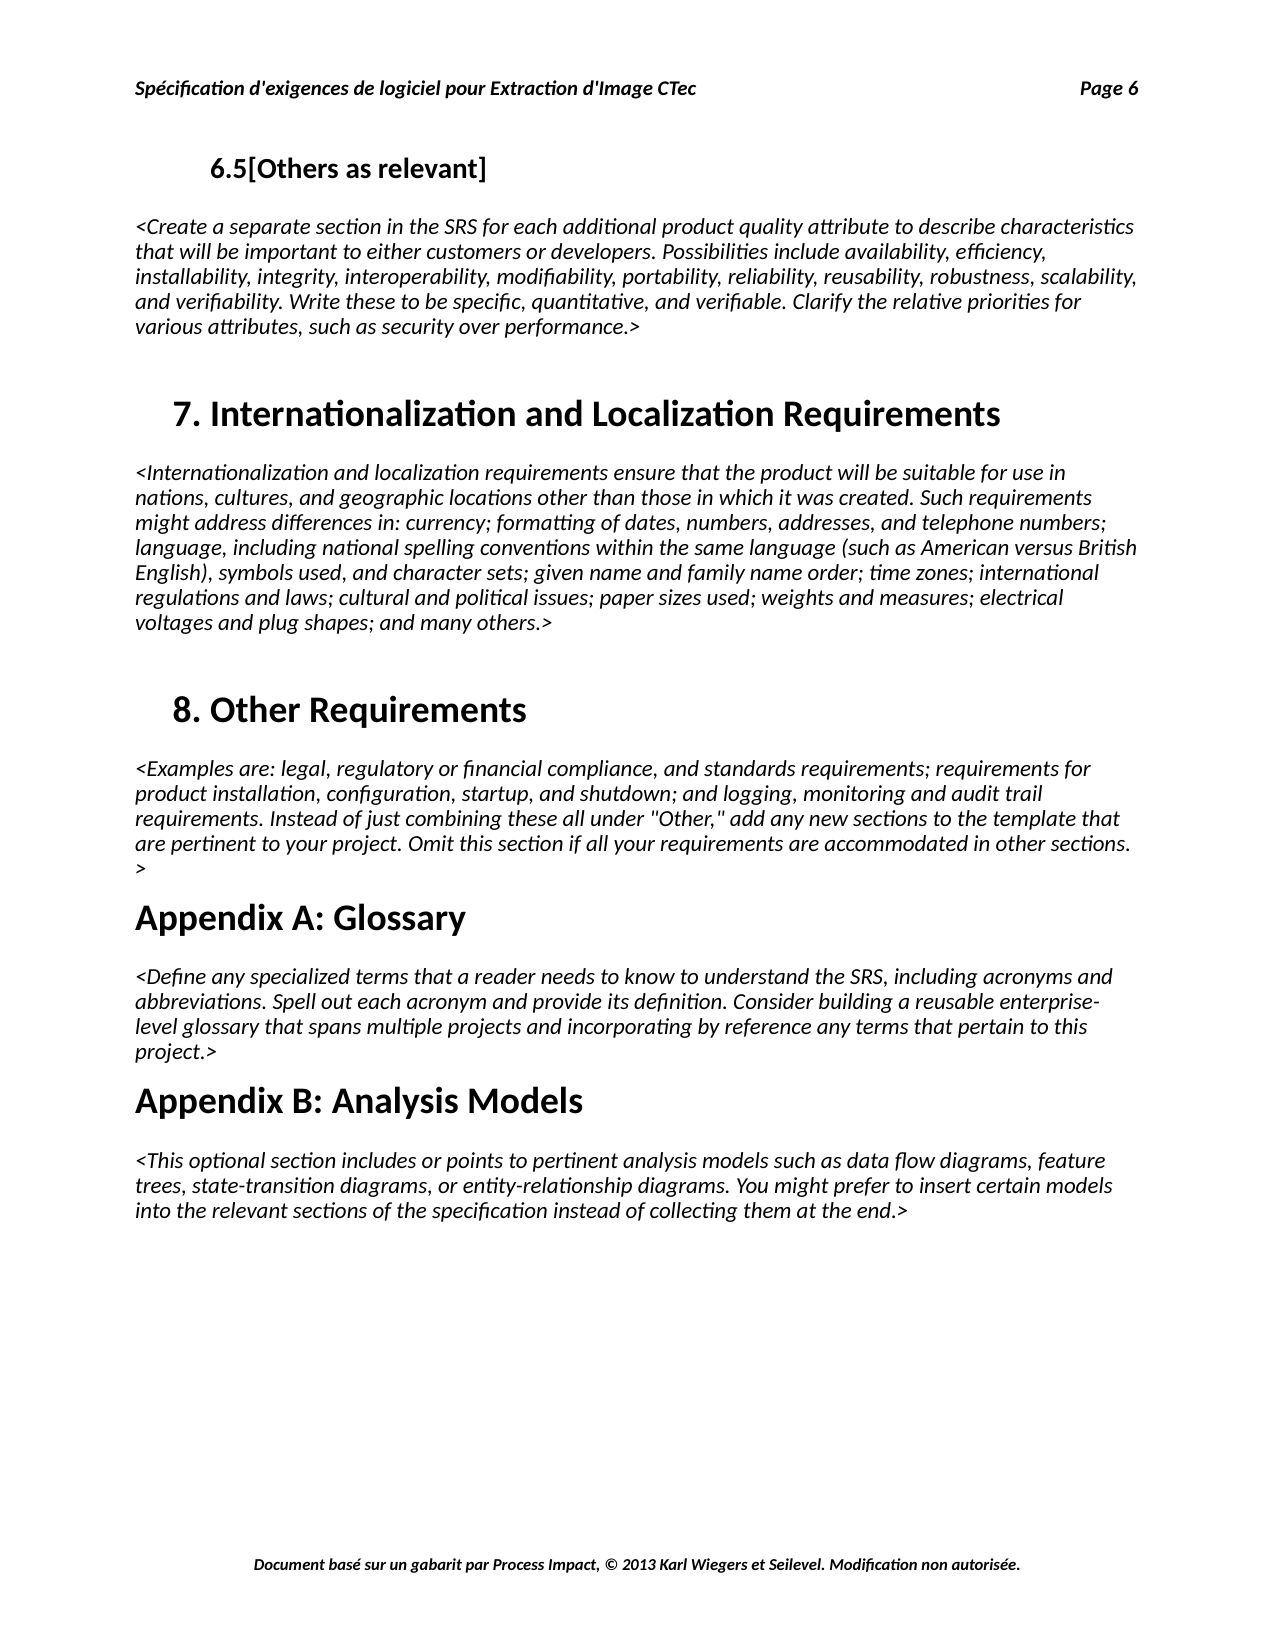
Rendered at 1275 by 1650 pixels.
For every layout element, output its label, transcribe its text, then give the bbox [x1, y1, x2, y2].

subtitle Internationalization and Localization Requirements [172, 390, 1140, 436]
text Appendix A: Glossary [135, 894, 1140, 940]
subtitle Other Requirements [172, 686, 1140, 731]
text <Create a separate section in the SRS for each additional product quality attribute to describe characteristics that will be important to either customers or developers. Possibilities include availability, efficiency, installability, integrity, interoperability, modifiability, portability, reliability, reusability, robustness, scalability, and verifiability. Write these to be specific, quantitative, and verifiable. Clarify the relative priorities for various attributes, such as security over performance.> [135, 215, 1140, 340]
text <Define any specialized terms that a reader needs to know to understand the SRS, including acronyms and abbreviations. Spell out each acronym and provide its definition. Consider building a reusable enterprise-level glossary that spans multiple projects and incorporating by reference any terms that pertain to this project.> [135, 965, 1140, 1065]
text Appendix B: Analysis Models [135, 1077, 1140, 1123]
text <This optional section includes or points to pertinent analysis models such as data flow diagrams, feature trees, state-transition diagrams, or entity-relationship diagrams. You might prefer to insert certain models into the relevant sections of the specification instead of collecting them at the end.> [135, 1148, 1140, 1223]
text <Internationalization and localization requirements ensure that the product will be suitable for use in nations, cultures, and geographic locations other than those in which it was created. Such requirements might address differences in: currency; formatting of dates, numbers, addresses, and telephone numbers; language, including national spelling conventions within the same language (such as American versus British English), symbols used, and character sets; given name and family name order; time zones; international regulations and laws; cultural and political issues; paper sizes used; weights and measures; electrical voltages and plug shapes; and many others.> [135, 461, 1140, 636]
subtitle [Others as relevant] [210, 150, 1140, 186]
text <Examples are: legal, regulatory or financial compliance, and standards requirements; requirements for product installation, configuration, startup, and shutdown; and logging, monitoring and audit trail requirements. Instead of just combining these all under "Other," add any new sections to the template that are pertinent to your project. Omit this section if all your requirements are accommodated in other sections. > [135, 756, 1140, 881]
